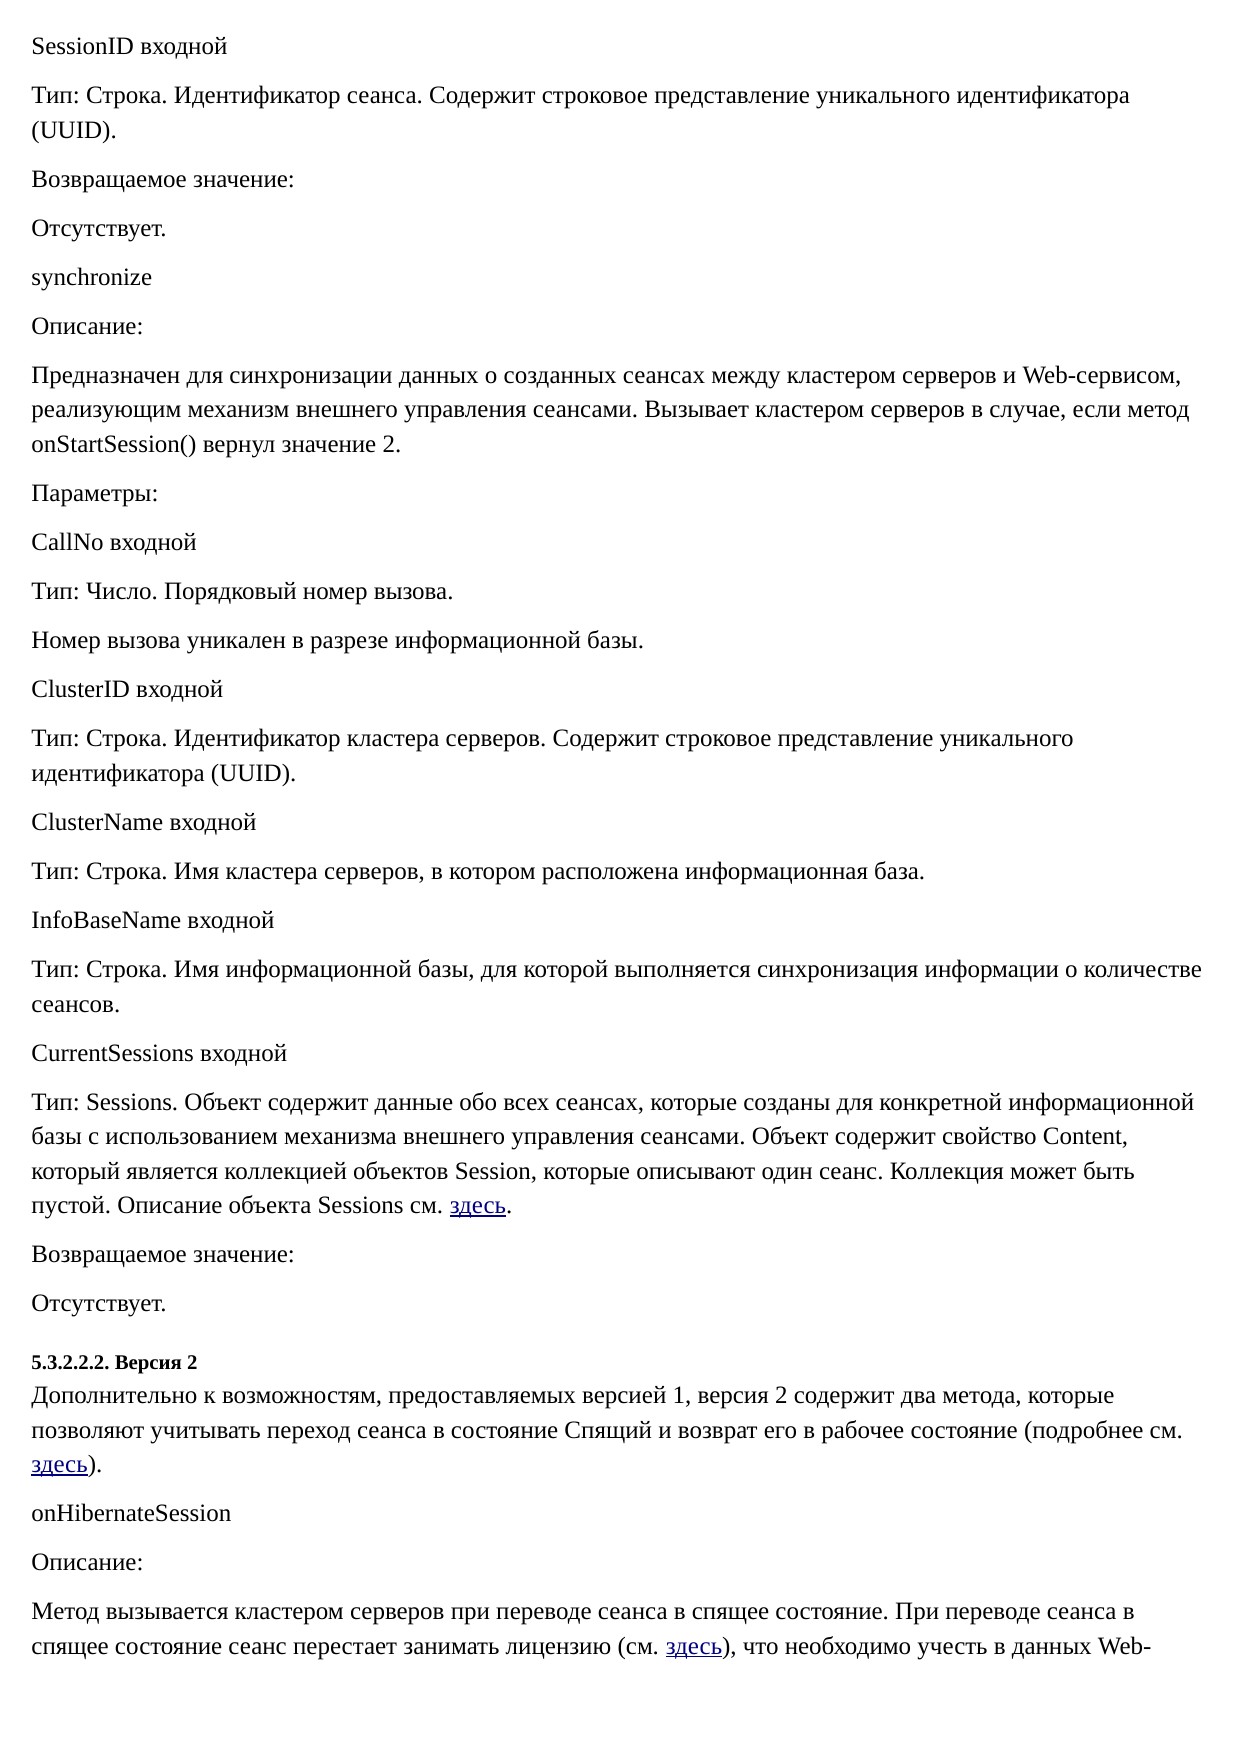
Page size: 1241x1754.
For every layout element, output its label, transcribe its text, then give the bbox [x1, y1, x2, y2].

text Тип: Строка. Идентификатор кластера серверов. Содержит строковое представление уникального идентификатора (UUID). [31, 723, 1212, 787]
text Возвращаемое значение: [31, 164, 1212, 193]
text ClusterID входной [31, 674, 1212, 703]
subtitle 5.3.2.2.2. Версия 2 [31, 1350, 1212, 1374]
text Метод вызывается кластером серверов при переводе сеанса в спящее состояние. При переводе сеанса в спящее состояние сеанс перестает занимать лицензию (см. здесь), что необходимо учесть в данных Web- [31, 1596, 1212, 1659]
text Тип: Число. Порядковый номер вызова. [31, 576, 1212, 605]
text CurrentSessions входной [31, 1038, 1212, 1066]
text Отсутствует. [31, 213, 1212, 242]
text ClusterName входной [31, 807, 1212, 836]
text SessionID входной [31, 31, 1212, 60]
text Возвращаемое значение: [31, 1239, 1212, 1268]
text CallNo входной [31, 527, 1212, 556]
text synchronize [31, 262, 1212, 291]
text Описание: [31, 311, 1212, 340]
text Тип: Строка. Имя кластера серверов, в котором расположена информационная база. [31, 856, 1212, 885]
text Описание: [31, 1547, 1212, 1576]
text Тип: Sessions. Объект содержит данные обо всех сеансах, которые созданы для конкретной информационной базы с использованием механизма внешнего управления сеансами. Объект содержит свойство Content, который является коллекцией объектов Session, которые описывают один сеанс. Коллекция может быть пустой. Описание объекта Sessions см. здесь. [31, 1087, 1212, 1219]
text Тип: Строка. Имя информационной базы, для которой выполняется синхронизация информации о количестве сеансов. [31, 954, 1212, 1017]
text Предназначен для синхронизации данных о созданных сеансах между кластером серверов и Web-сервисом, реализующим механизм внешнего управления сеансами. Вызывает кластером серверов в случае, если метод onStartSession() вернул значение 2. [31, 360, 1212, 458]
text onHibernateSession [31, 1498, 1212, 1527]
text InfoBaseName входной [31, 905, 1212, 934]
text Дополнительно к возможностям, предоставляемых версией 1, версия 2 содержит два метода, которые позволяют учитывать переход сеанса в состояние Спящий и возврат его в рабочее состояние (подробнее см. здесь). [31, 1380, 1212, 1478]
text Параметры: [31, 478, 1212, 507]
text Тип: Строка. Идентификатор сеанса. Содержит строковое представление уникального идентификатора (UUID). [31, 80, 1212, 143]
text Номер вызова уникален в разрезе информационной базы. [31, 625, 1212, 654]
text Отсутствует. [31, 1288, 1212, 1317]
